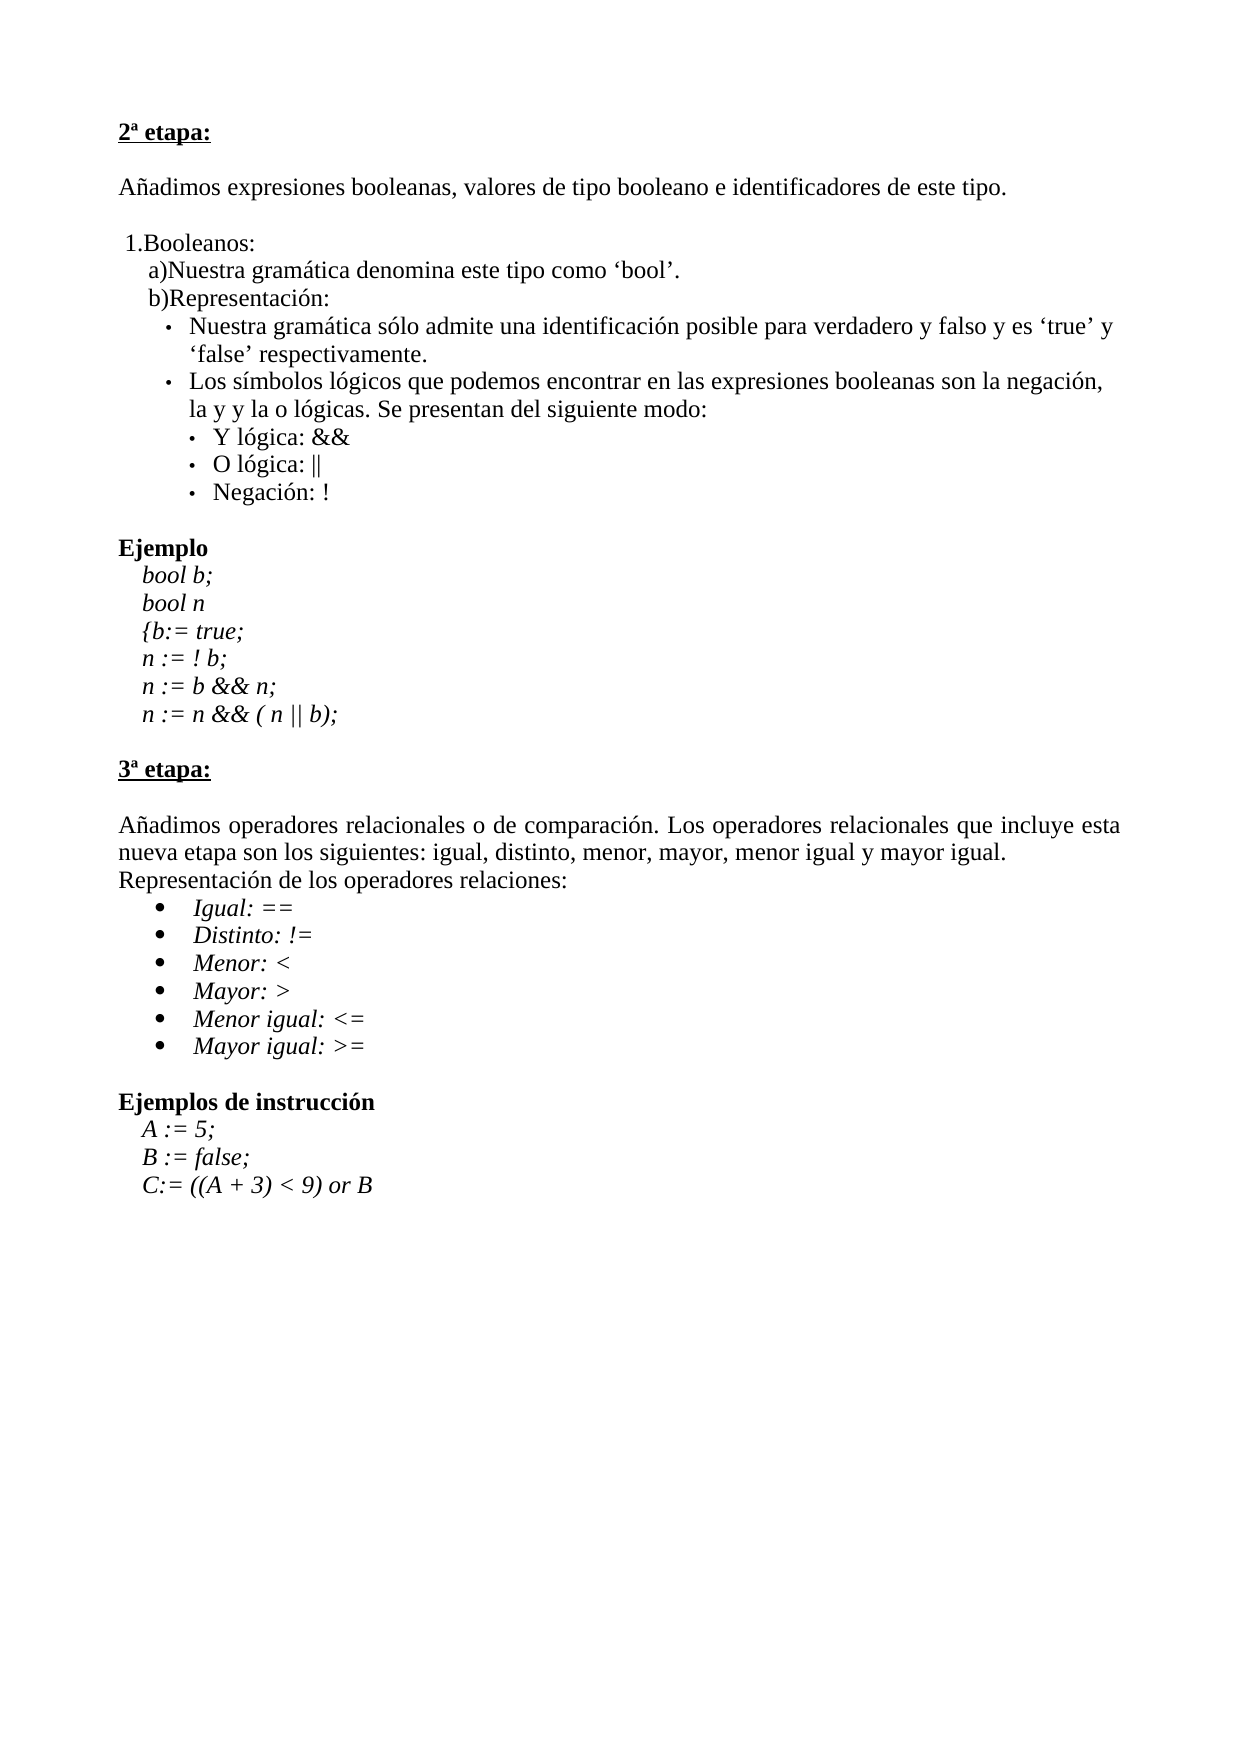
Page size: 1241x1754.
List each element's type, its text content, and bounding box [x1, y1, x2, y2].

list A := 5; [118, 1116, 1122, 1143]
list Igual: == [156, 894, 1122, 922]
list Mayor: > [156, 977, 1122, 1005]
list Negación: ! [189, 478, 1122, 506]
list n := n && ( n || b); [118, 700, 1122, 728]
list Mayor igual: >= [156, 1032, 1122, 1060]
list O lógica: || [189, 451, 1122, 478]
list {b:= true; [118, 617, 1122, 644]
list Los símbolos lógicos que podemos encontrar en las expresiones booleanas son la negación, la y y la o lógicas. Se presentan del siguiente modo: [165, 367, 1122, 423]
list bool n [118, 589, 1122, 617]
list n := b && n; [118, 672, 1122, 700]
text Ejemplo [118, 534, 1122, 561]
list n := ! b; [118, 644, 1122, 672]
list Menor igual: <= [156, 1005, 1122, 1032]
list Booleanos: [118, 229, 1122, 257]
list Distinto: != [156, 922, 1122, 949]
text Añadimos operadores relacionales o de comparación. Los operadores relacionales que incluye esta nueva etapa son los siguientes: igual, distinto, menor, mayor, menor igual y mayor igual. [118, 811, 1122, 866]
list Representación: [142, 284, 1122, 312]
list Menor: < [156, 949, 1122, 977]
text Añadimos expresiones booleanas, valores de tipo booleano e identificadores de este tipo. [118, 173, 1122, 201]
list C:= ((A + 3) < 9) or B [118, 1171, 1122, 1199]
list Nuestra gramática sólo admite una identificación posible para verdadero y falso y es ‘true’ y ‘false’ respectivamente. [165, 312, 1122, 367]
text 3ª etapa: [118, 755, 1122, 783]
list Nuestra gramática denomina este tipo como ‘bool’. [142, 257, 1122, 284]
text 2ª etapa: [118, 118, 1122, 146]
text Ejemplos de instrucción [118, 1088, 1122, 1116]
list Y lógica: && [189, 423, 1122, 451]
list B := false; [118, 1143, 1122, 1171]
list bool b; [118, 561, 1122, 589]
text Representación de los operadores relaciones: [118, 866, 1122, 894]
